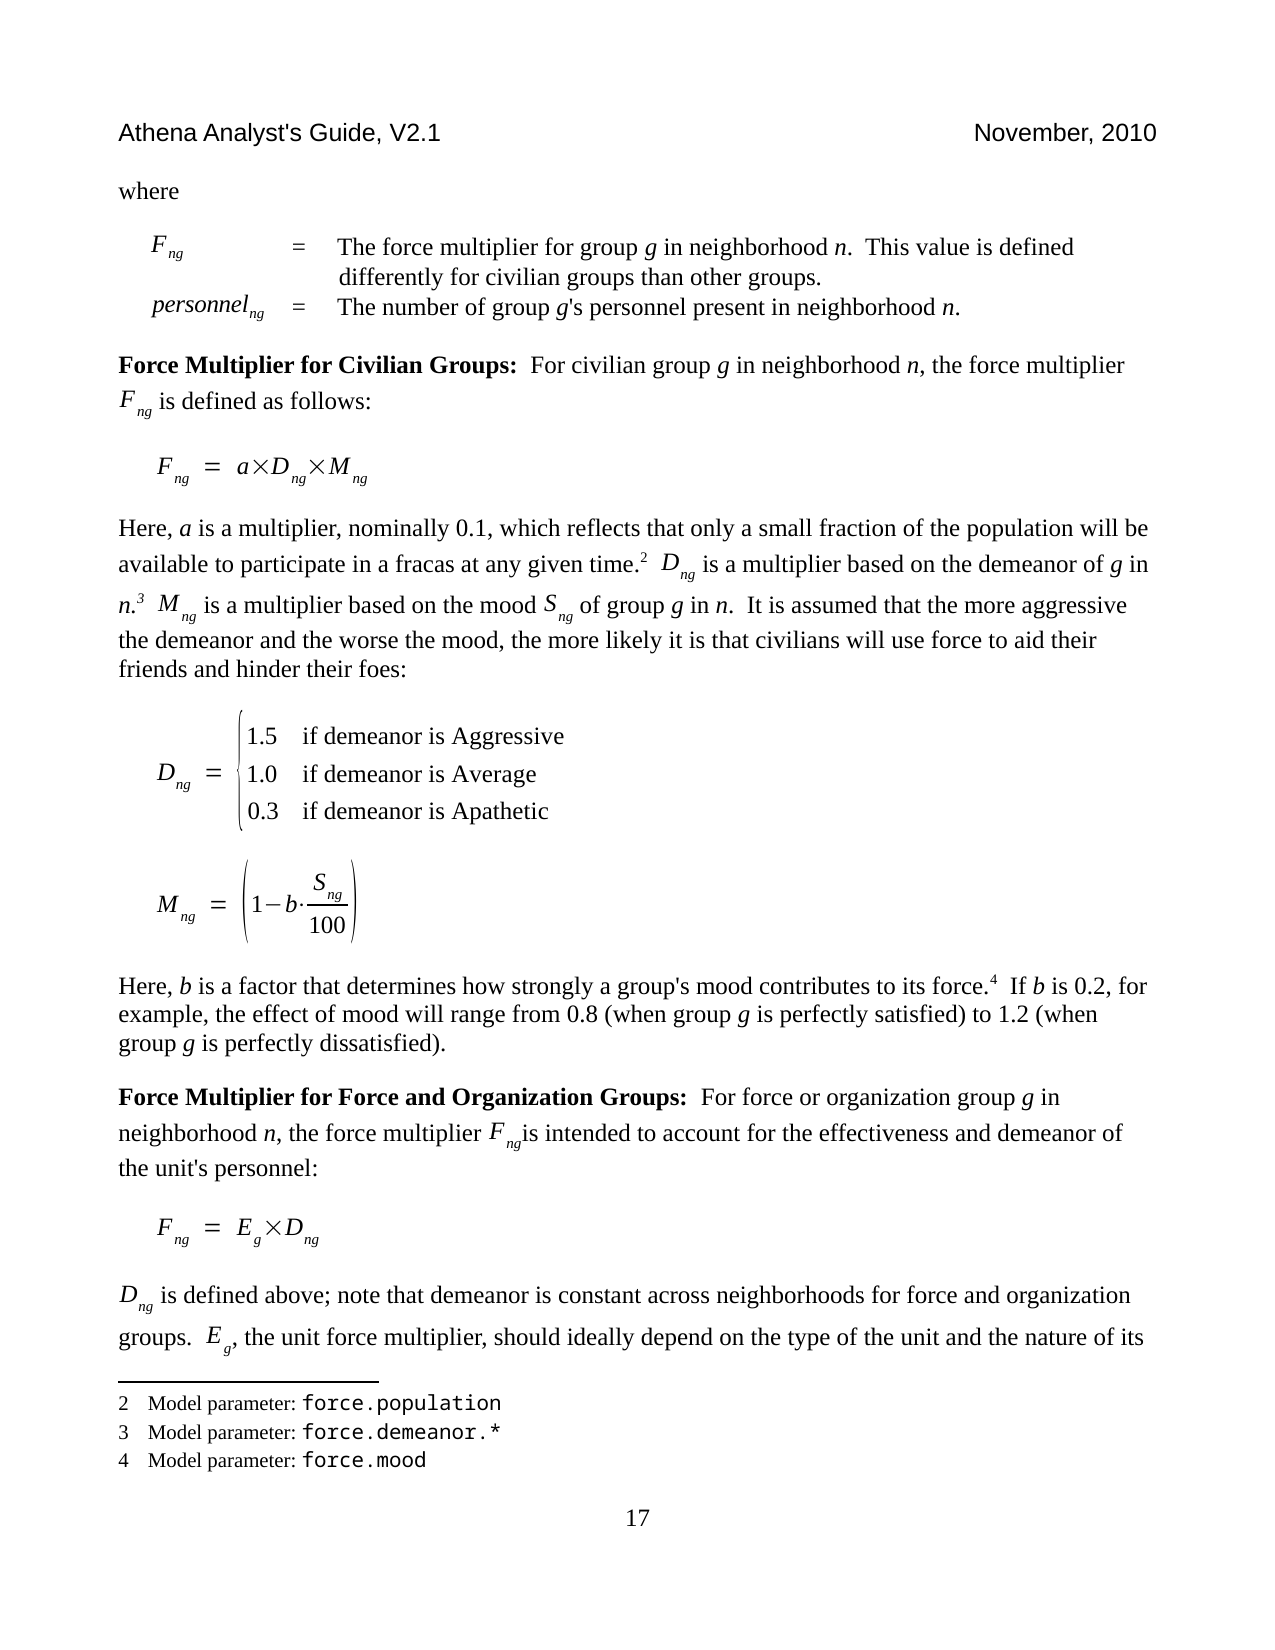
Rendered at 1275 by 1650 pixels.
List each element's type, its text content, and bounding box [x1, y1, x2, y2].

text is defined above; note that demeanor is constant across neighborhoods for force and organization groups. , the unit force multiplier, should ideally depend on the type of the unit and the nature of its assets. In Athena, however, all units are the same and have no assets other than personnel, and so is constant for each group. It is defined as shown in the following table: [118, 1274, 1157, 1357]
text Model parameter: force.mood [118, 1445, 1157, 1474]
text Force Multiplier for Force and Organization Groups: For force or organization group g in neighborhood n, the force multiplier is intended to account for the effectiveness and demeanor of the unit's personnel: [118, 1082, 1157, 1182]
text Here, a is a multiplier, nominally 0.1, which reflects that only a small fraction of the population will be available to participate in a fracas at any given time. is a multiplier based on the demeanor of g in n. is a multiplier based on the mood of group g in n. It is assumed that the more aggressive the demeanor and the worse the mood, the more likely it is that civilians will use force to aid their friends and hinder their foes: [118, 513, 1157, 683]
text Here, b is a factor that determines how strongly a group's mood contributes to its force. If b is 0.2, for example, the effect of mood will range from 0.8 (when group g is perfectly satisfied) to 1.2 (when group g is perfectly dissatisfied). [118, 971, 1157, 1057]
text Model parameter: force.demeanor.* [118, 1417, 1157, 1445]
text where [118, 176, 1157, 205]
text = The force multiplier for group g in neighborhood n. This value is defined differently for civilian groups than other groups. [149, 231, 1157, 291]
text Force Multiplier for Civilian Groups: For civilian group g in neighborhood n, the force multiplier is defined as follows: [118, 351, 1157, 421]
text = The number of group g's personnel present in neighborhood n. [149, 291, 1157, 322]
text Model parameter: force.population [118, 1388, 1157, 1417]
